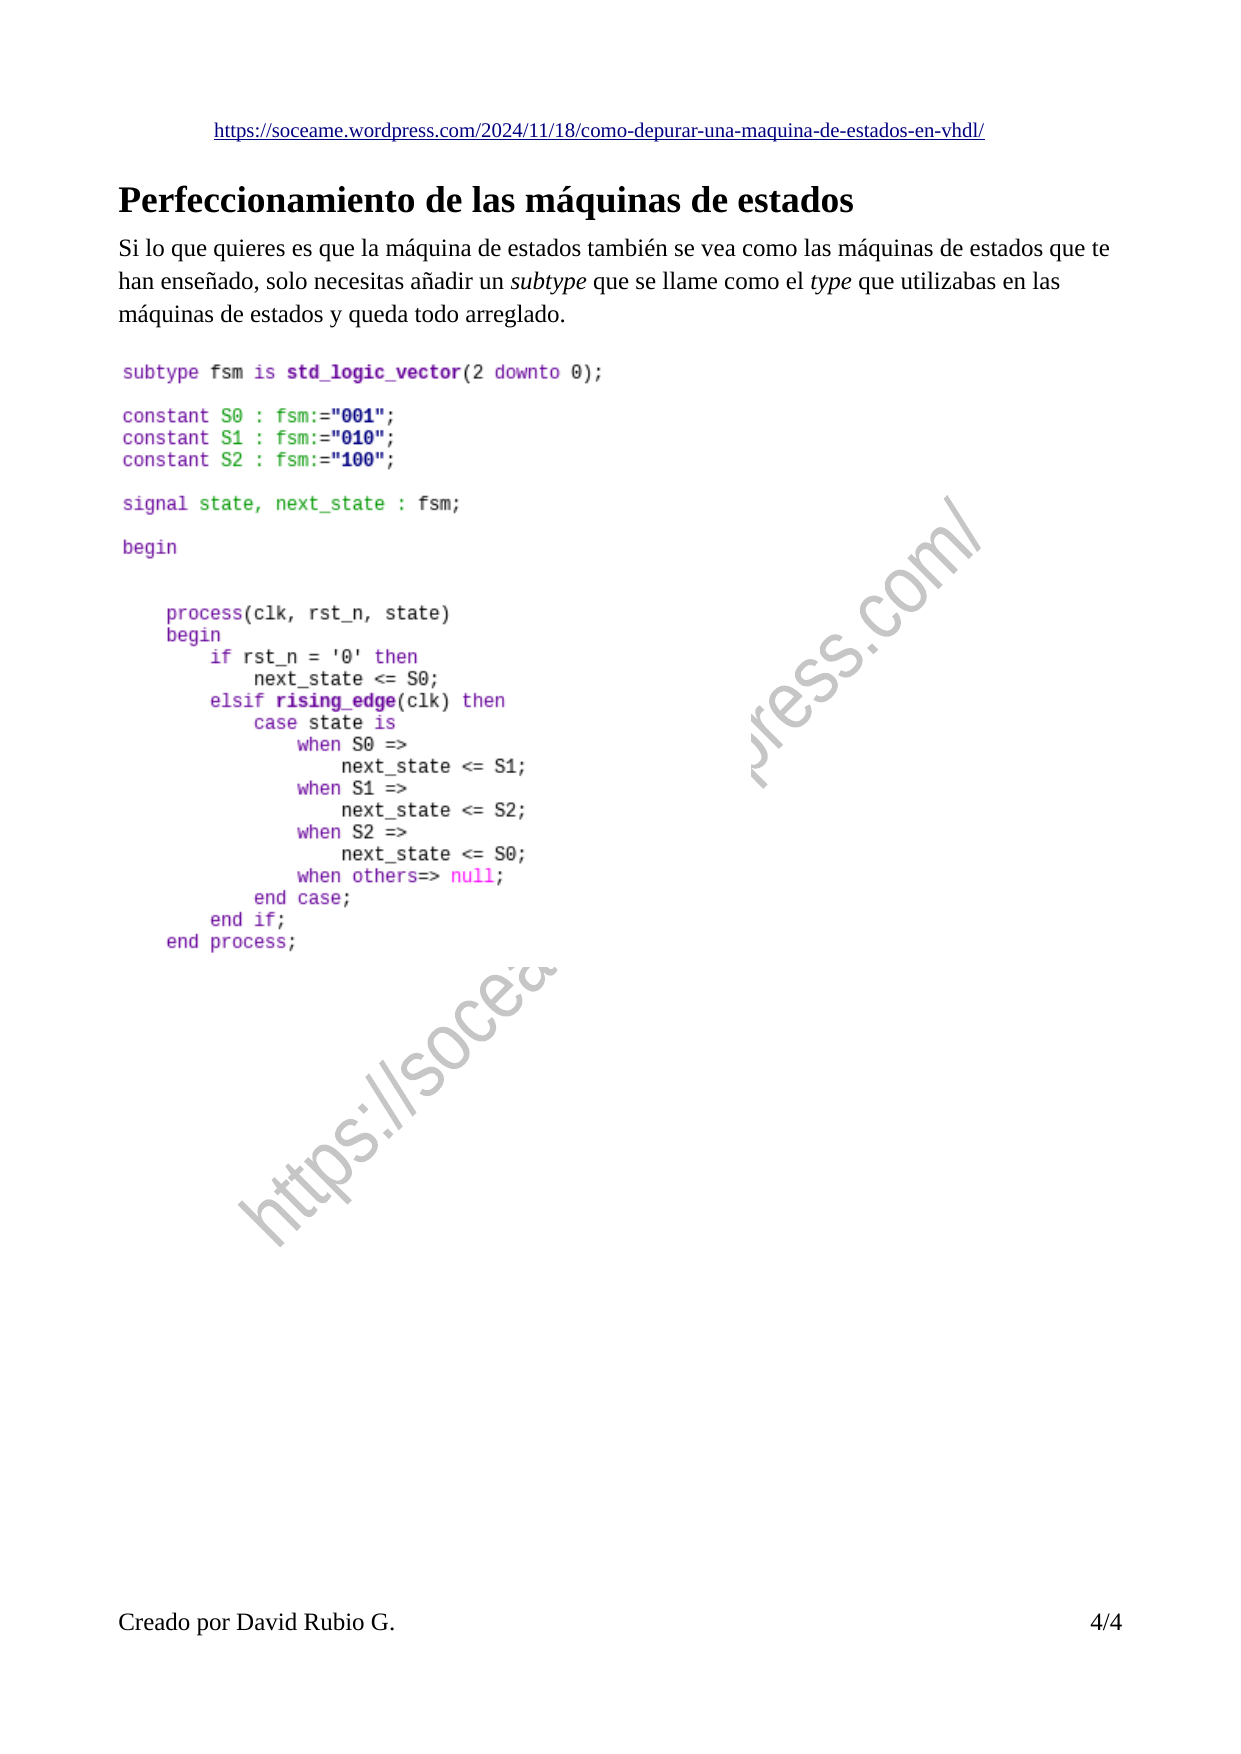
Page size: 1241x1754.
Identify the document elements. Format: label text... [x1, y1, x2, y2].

picture [118, 346, 751, 967]
subtitle Perfeccionamiento de las máquinas de estados [118, 177, 1122, 220]
text Si lo que quieres es que la máquina de estados también se vea como las máquinas de estados que te han enseñado, solo necesitas añadir un subtype que se llame como el type que utilizabas en las máquinas de estados y queda todo arreglado. [118, 233, 1122, 327]
